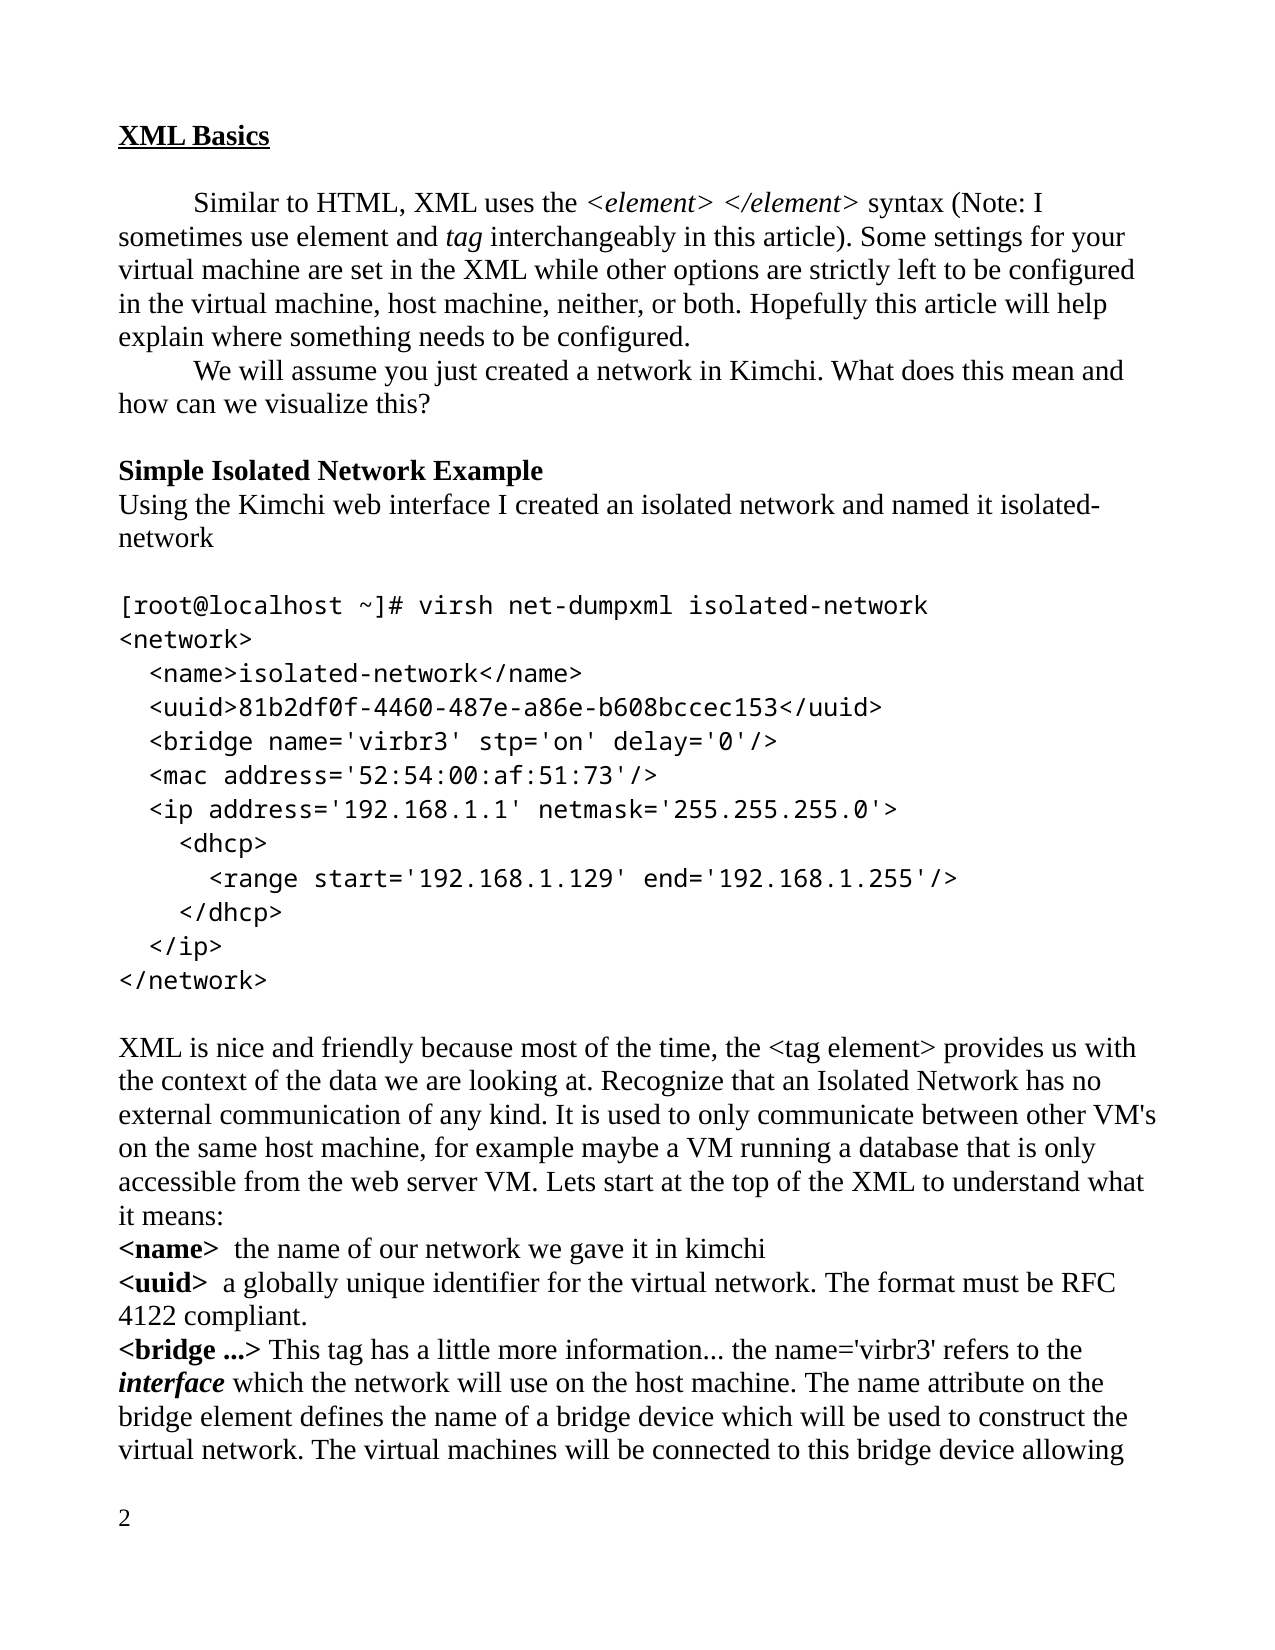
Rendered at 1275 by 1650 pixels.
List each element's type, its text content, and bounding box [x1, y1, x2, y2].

text XML Basics [118, 118, 1157, 152]
text <network> [118, 622, 1157, 656]
text [root@localhost ~]# virsh net-dumpxml isolated-network [118, 588, 1157, 622]
text Similar to HTML, XML uses the <element> </element> syntax (Note: I sometimes use element and tag interchangeably in this article). Some settings for your virtual machine are set in the XML while other options are strictly left to be configured in the virtual machine, host machine, neither, or both. Hopefully this article will help explain where something needs to be configured. [118, 185, 1157, 353]
text </ip> [118, 928, 1157, 962]
text </dhcp> [118, 894, 1157, 928]
text <name> the name of our network we gave it in kimchi [118, 1231, 1157, 1265]
text <name>isolated-network</name> [118, 656, 1157, 690]
text <bridge name='virbr3' stp='on' delay='0'/> [118, 724, 1157, 758]
text <mac address='52:54:00:af:51:73'/> [118, 758, 1157, 792]
text <uuid>81b2df0f-4460-487e-a86e-b608bccec153</uuid> [118, 690, 1157, 724]
text <bridge ...> This tag has a little more information... the name='virbr3' refers to the interface which the network will use on the host machine. The name attribute on the bridge element defines the name of a bridge device which will be used to construct the virtual network. The virtual machines will be connected to this bridge device allowing [118, 1332, 1157, 1466]
text Using the Kimchi web interface I created an isolated network and named it isolated-network [118, 487, 1157, 554]
text Simple Isolated Network Example [118, 453, 1157, 487]
text <ip address='192.168.1.1' netmask='255.255.255.0'> [118, 792, 1157, 826]
text </network> [118, 962, 1157, 996]
text XML is nice and friendly because most of the time, the <tag element> provides us with the context of the data we are looking at. Recognize that an Isolated Network has no external communication of any kind. It is used to only communicate between other VM's on the same host machine, for example maybe a VM running a database that is only accessible from the web server VM. Lets start at the top of the XML to understand what it means: [118, 1030, 1157, 1231]
text <uuid> a globally unique identifier for the virtual network. The format must be RFC 4122 compliant. [118, 1265, 1157, 1332]
text <dhcp> [118, 826, 1157, 860]
text <range start='192.168.1.129' end='192.168.1.255'/> [118, 860, 1157, 894]
text We will assume you just created a network in Kimchi. What does this mean and how can we visualize this? [118, 353, 1157, 420]
